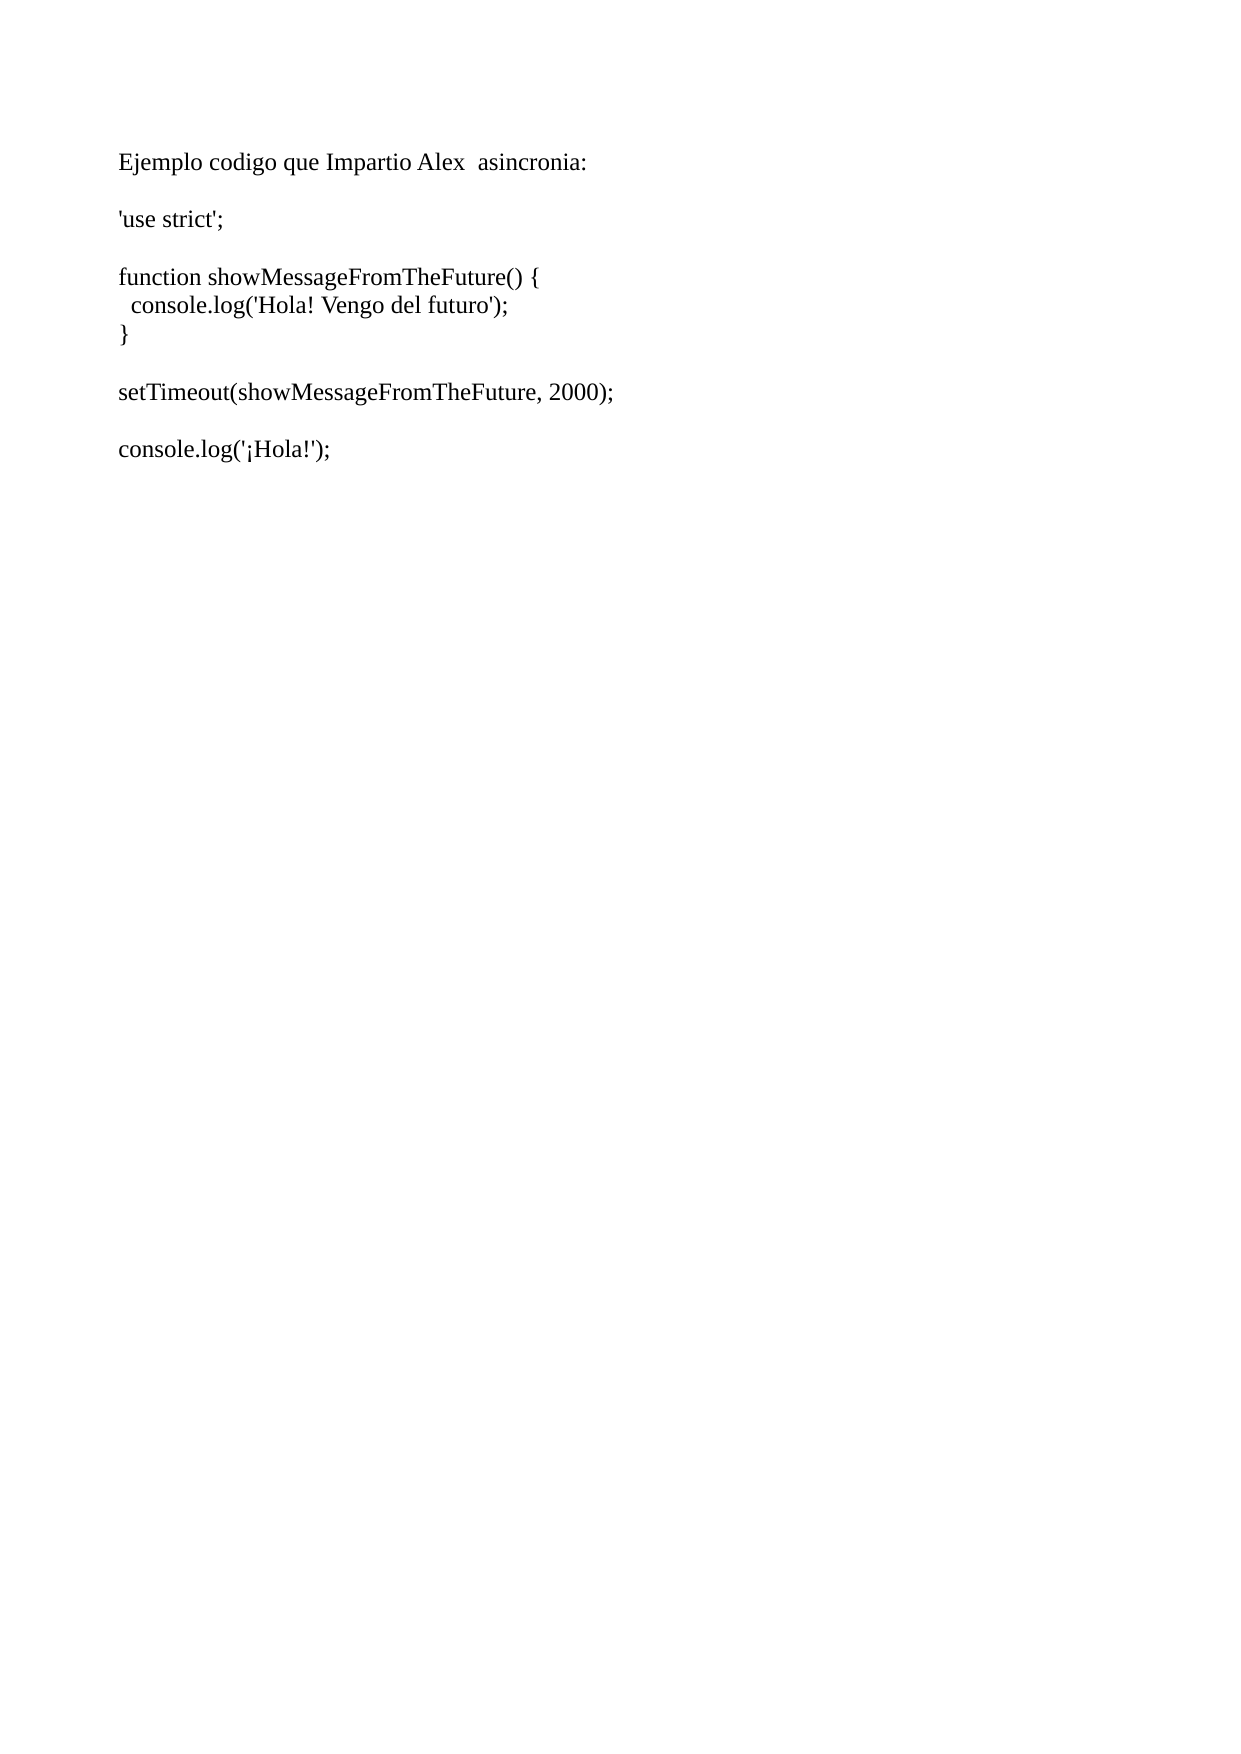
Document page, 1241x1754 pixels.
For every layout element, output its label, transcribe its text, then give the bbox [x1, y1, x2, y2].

text function showMessageFromTheFuture() { [118, 262, 1122, 291]
text console.log('¡Hola!'); [118, 434, 1122, 463]
text 'use strict'; [118, 204, 1122, 233]
text setTimeout(showMessageFromTheFuture, 2000); [118, 377, 1122, 406]
text console.log('Hola! Vengo del futuro'); [118, 291, 1122, 319]
text } [118, 319, 1122, 348]
text Ejemplo codigo que Impartio Alex asincronia: [118, 147, 1122, 176]
